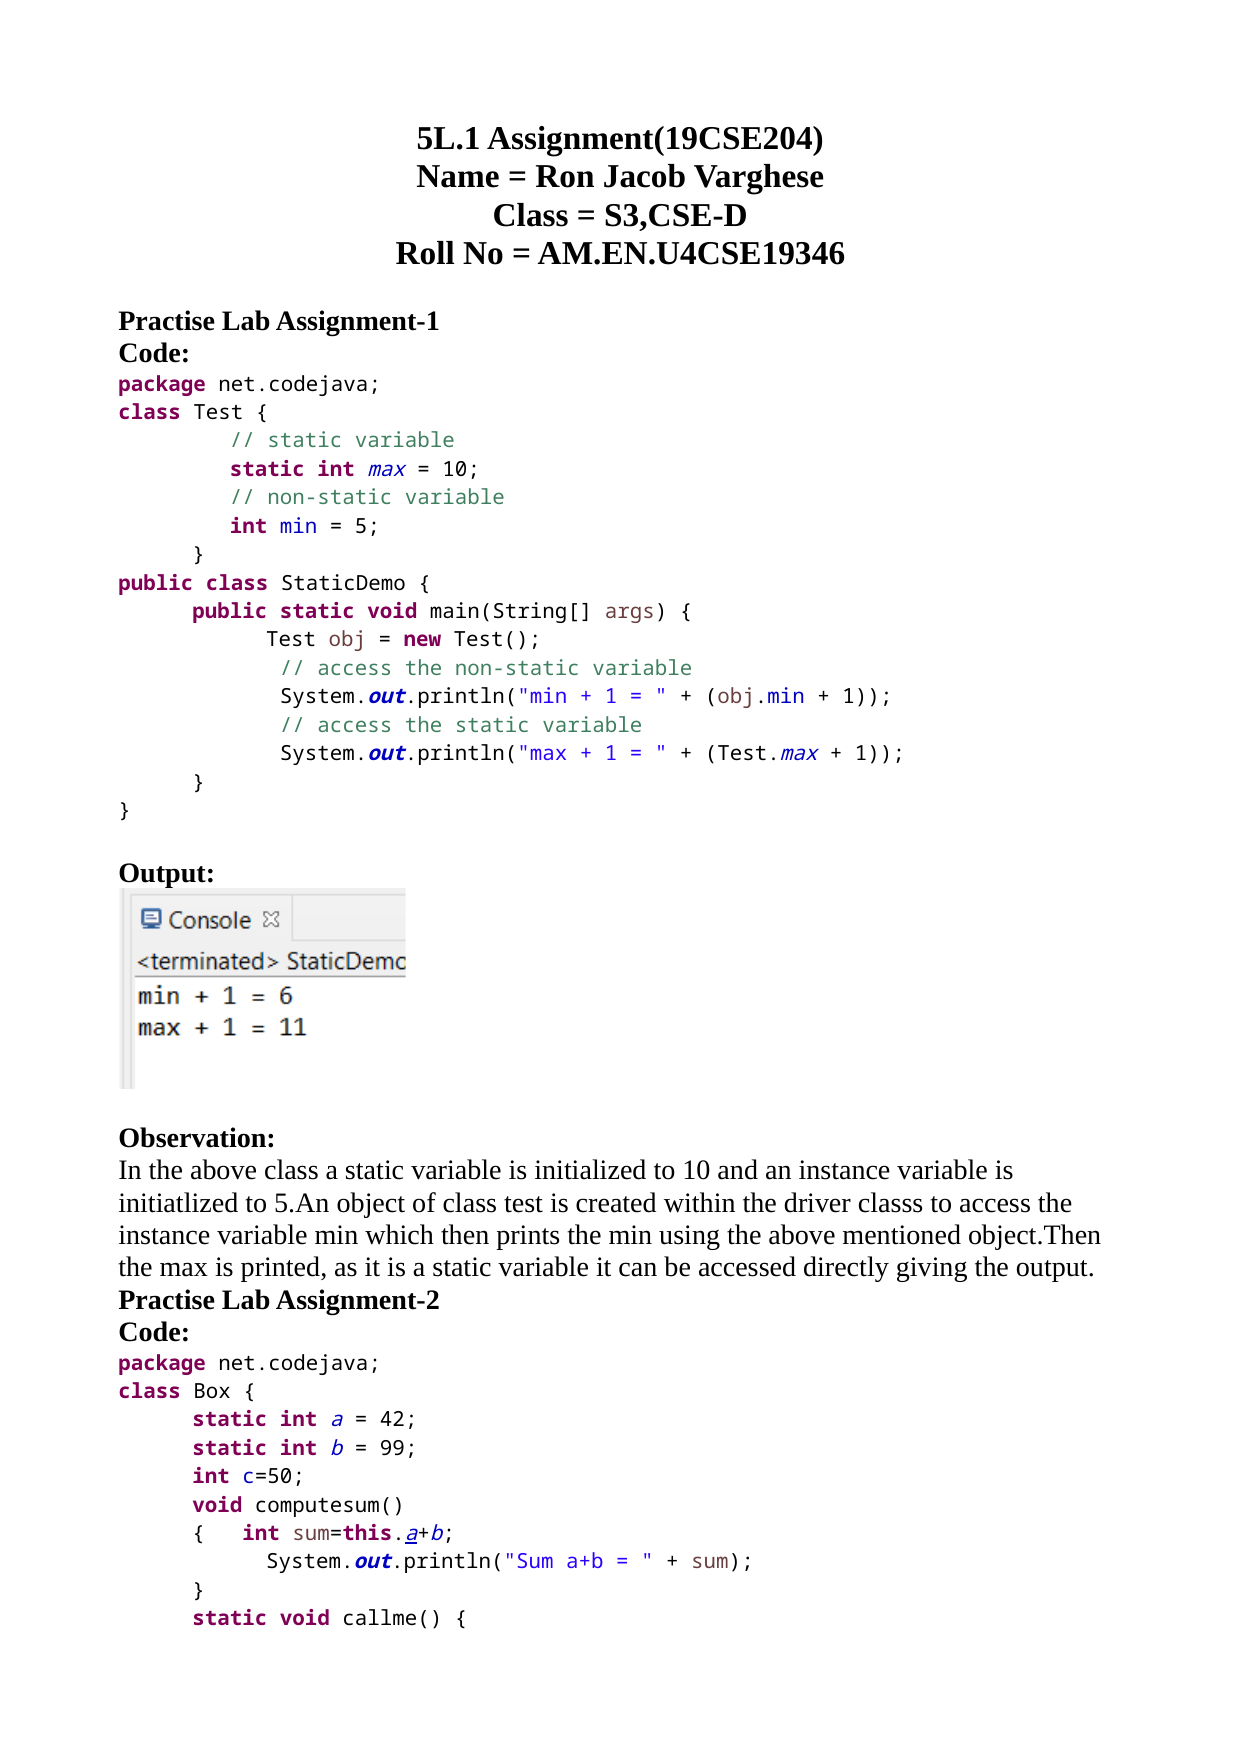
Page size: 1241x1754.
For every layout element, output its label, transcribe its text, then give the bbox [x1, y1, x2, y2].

text In the above class a static variable is initialized to 10 and an instance variable is initiatlized to 5.An object of class test is created within the driver classs to access the instance variable min which then prints the min using the above mentioned object.Then the max is printed, as it is a static variable it can be accessed directly giving the output. [118, 1153, 1122, 1283]
text class Box { [118, 1376, 1122, 1404]
text System.out.println("Sum a+b = " + sum); [118, 1547, 1122, 1575]
text Observation: [118, 1121, 1122, 1153]
text static int a = 42; [118, 1404, 1122, 1433]
text Code: [118, 1315, 1122, 1348]
text void computesum() [118, 1490, 1122, 1518]
text 5L.1 Assignment(19CSE204) [118, 118, 1122, 156]
text System.out.println("min + 1 = " + (obj.min + 1)); [118, 681, 1122, 710]
text // access the static variable [118, 710, 1122, 738]
text int min = 5; [118, 511, 1122, 539]
text } [118, 795, 1122, 824]
text package net.codejava; [118, 369, 1122, 397]
text Roll No = AM.EN.U4CSE19346 [118, 233, 1122, 271]
text static int max = 10; [118, 454, 1122, 482]
text } [118, 539, 1122, 568]
text Practise Lab Assignment-1 [118, 304, 1122, 336]
text int c=50; [118, 1461, 1122, 1490]
text public static void main(String[] args) { [118, 596, 1122, 624]
text System.out.println("max + 1 = " + (Test.max + 1)); [118, 738, 1122, 767]
text Name = Ron Jacob Varghese [118, 156, 1122, 195]
text // static variable [118, 426, 1122, 454]
picture [118, 888, 406, 1089]
text static void callme() { [118, 1603, 1122, 1632]
text } [118, 767, 1122, 795]
text Test obj = new Test(); [118, 624, 1122, 653]
text class Test { [118, 397, 1122, 426]
text Code: [118, 336, 1122, 369]
text // non-static variable [118, 482, 1122, 511]
text // access the non-static variable [118, 653, 1122, 681]
text } [118, 1575, 1122, 1603]
text public class StaticDemo { [118, 568, 1122, 596]
text Output: [118, 856, 1122, 888]
text Practise Lab Assignment-2 [118, 1283, 1122, 1315]
text package net.codejava; [118, 1348, 1122, 1376]
text { int sum=this.a+b; [118, 1518, 1122, 1547]
text Class = S3,CSE-D [118, 195, 1122, 233]
text static int b = 99; [118, 1433, 1122, 1461]
